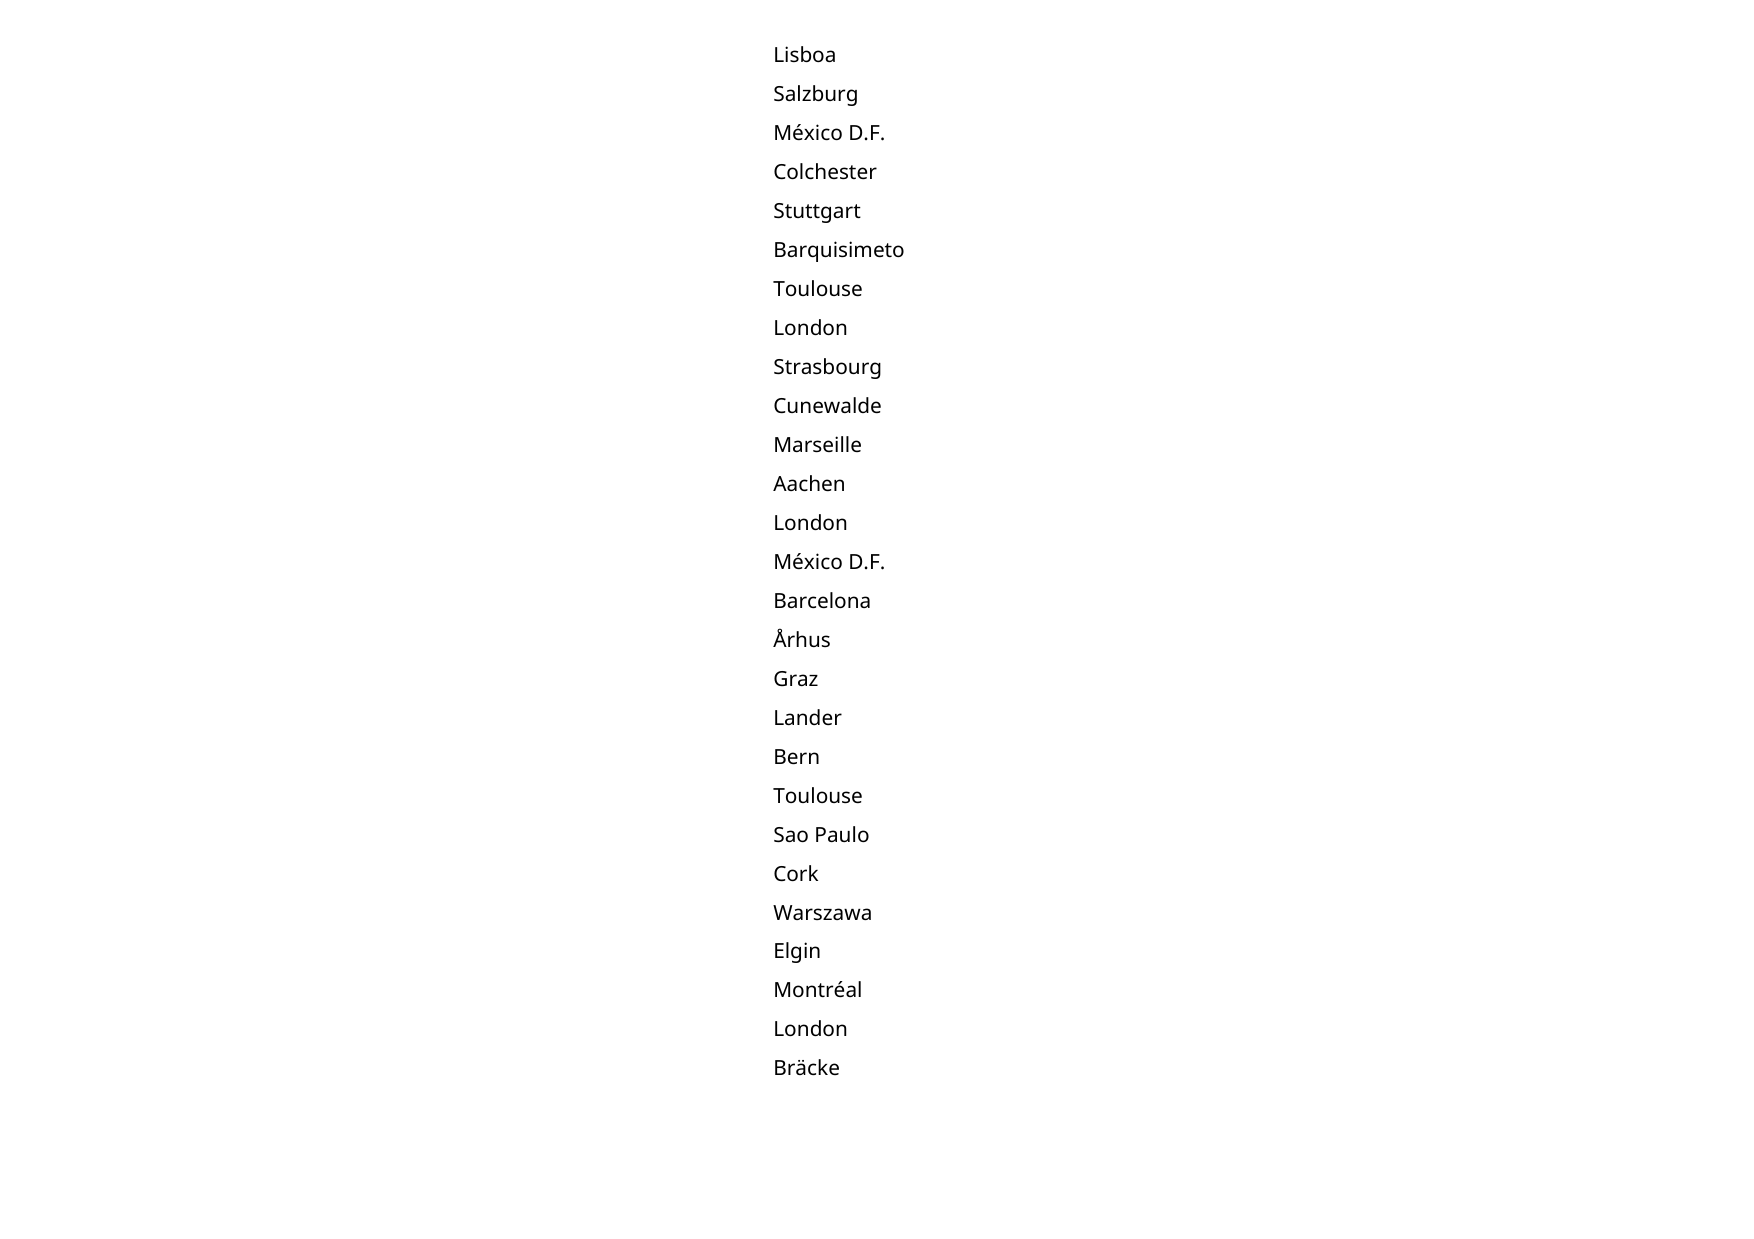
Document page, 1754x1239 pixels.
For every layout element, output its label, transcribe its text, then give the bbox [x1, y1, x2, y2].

table_cell [0, 616, 1753, 625]
table_cell [980, 664, 1753, 694]
table_cell London [773, 1015, 980, 1044]
table_cell [980, 80, 1753, 109]
table_cell [0, 1045, 1753, 1053]
table_cell [0, 235, 773, 265]
table_cell [0, 742, 773, 772]
table_cell Warszawa [773, 898, 980, 928]
table_cell [0, 772, 1753, 781]
table_cell [980, 781, 1753, 811]
table_cell London [773, 508, 980, 538]
table_cell Barquisimeto [773, 235, 980, 265]
table_cell [980, 1054, 1753, 1083]
table_cell [980, 430, 1753, 460]
table_cell [0, 1006, 1753, 1014]
table_cell [0, 382, 1753, 391]
table_cell [0, 811, 1753, 820]
table_cell Elgin [773, 937, 980, 967]
table_cell [980, 937, 1753, 967]
table_cell [0, 80, 773, 109]
table_cell [980, 41, 1753, 71]
table_cell [980, 469, 1753, 499]
table_cell [0, 967, 1753, 976]
table_cell Graz [773, 664, 980, 694]
table_cell [0, 391, 773, 421]
table_cell [980, 119, 1753, 148]
table_cell [980, 508, 1753, 538]
table_cell Bern [773, 742, 980, 772]
table_cell [0, 343, 1753, 352]
table_cell [0, 547, 773, 577]
table_cell [980, 274, 1753, 304]
table_cell [0, 196, 773, 226]
table_cell [0, 110, 1753, 118]
table_cell Toulouse [773, 781, 980, 811]
table_cell Cork [773, 859, 980, 889]
table_cell [0, 460, 1753, 469]
table_cell [980, 1015, 1753, 1044]
table_cell [0, 655, 1753, 664]
table_cell [980, 625, 1753, 655]
table_cell [980, 313, 1753, 343]
table_cell [0, 850, 1753, 859]
table_cell [980, 703, 1753, 733]
table_cell Barcelona [773, 586, 980, 616]
table_cell [0, 859, 773, 889]
table_cell [0, 188, 1753, 196]
table_cell [0, 226, 1753, 235]
table_cell [0, 119, 773, 148]
table_cell [980, 742, 1753, 772]
table_cell [980, 820, 1753, 850]
table_cell [0, 898, 773, 928]
table_cell Bräcke [773, 1054, 980, 1083]
table_cell [980, 196, 1753, 226]
table_cell London [773, 313, 980, 343]
table_cell [0, 41, 773, 71]
table_cell [980, 586, 1753, 616]
table_cell [0, 889, 1753, 898]
table_cell Strasbourg [773, 352, 980, 382]
table_cell [0, 781, 773, 811]
table_cell [0, 499, 1753, 508]
table_cell [0, 274, 773, 304]
table_cell [0, 265, 1753, 274]
table_cell Århus [773, 625, 980, 655]
table_cell Toulouse [773, 274, 980, 304]
table_cell [0, 469, 773, 499]
table_cell [980, 898, 1753, 928]
table_cell [0, 149, 1753, 157]
table_cell Lander [773, 703, 980, 733]
table_cell [0, 158, 773, 187]
table_cell [0, 820, 773, 850]
table_cell [980, 235, 1753, 265]
table_cell [0, 538, 1753, 547]
table_cell [0, 1015, 773, 1044]
table_header [0, 0, 1753, 41]
table_cell [0, 625, 773, 655]
table_cell [0, 703, 773, 733]
table_cell [980, 976, 1753, 1006]
table_cell Stuttgart [773, 196, 980, 226]
table_cell [0, 71, 1753, 79]
table_cell Aachen [773, 469, 980, 499]
table_cell [0, 733, 1753, 742]
table_cell [0, 1054, 773, 1083]
table_cell [980, 547, 1753, 577]
table_cell [0, 928, 1753, 937]
table_cell [0, 937, 773, 967]
table_cell Lisboa [773, 41, 980, 71]
table_cell Marseille [773, 430, 980, 460]
table_cell [0, 430, 773, 460]
table_cell México D.F. [773, 119, 980, 148]
table_cell [980, 859, 1753, 889]
table_cell Montréal [773, 976, 980, 1006]
table_cell [0, 313, 773, 343]
table_cell [980, 391, 1753, 421]
table_cell [0, 352, 773, 382]
table_cell [980, 352, 1753, 382]
table_cell [0, 586, 773, 616]
table_cell Cunewalde [773, 391, 980, 421]
table_cell [980, 158, 1753, 187]
table_cell [0, 577, 1753, 586]
table_cell [0, 664, 773, 694]
table_cell México D.F. [773, 547, 980, 577]
table_cell [0, 508, 773, 538]
table_cell Sao Paulo [773, 820, 980, 850]
table_cell [0, 421, 1753, 430]
table_cell [0, 304, 1753, 313]
table_cell Salzburg [773, 80, 980, 109]
table_cell [0, 976, 773, 1006]
table_cell [0, 694, 1753, 703]
table_cell Colchester [773, 158, 980, 187]
